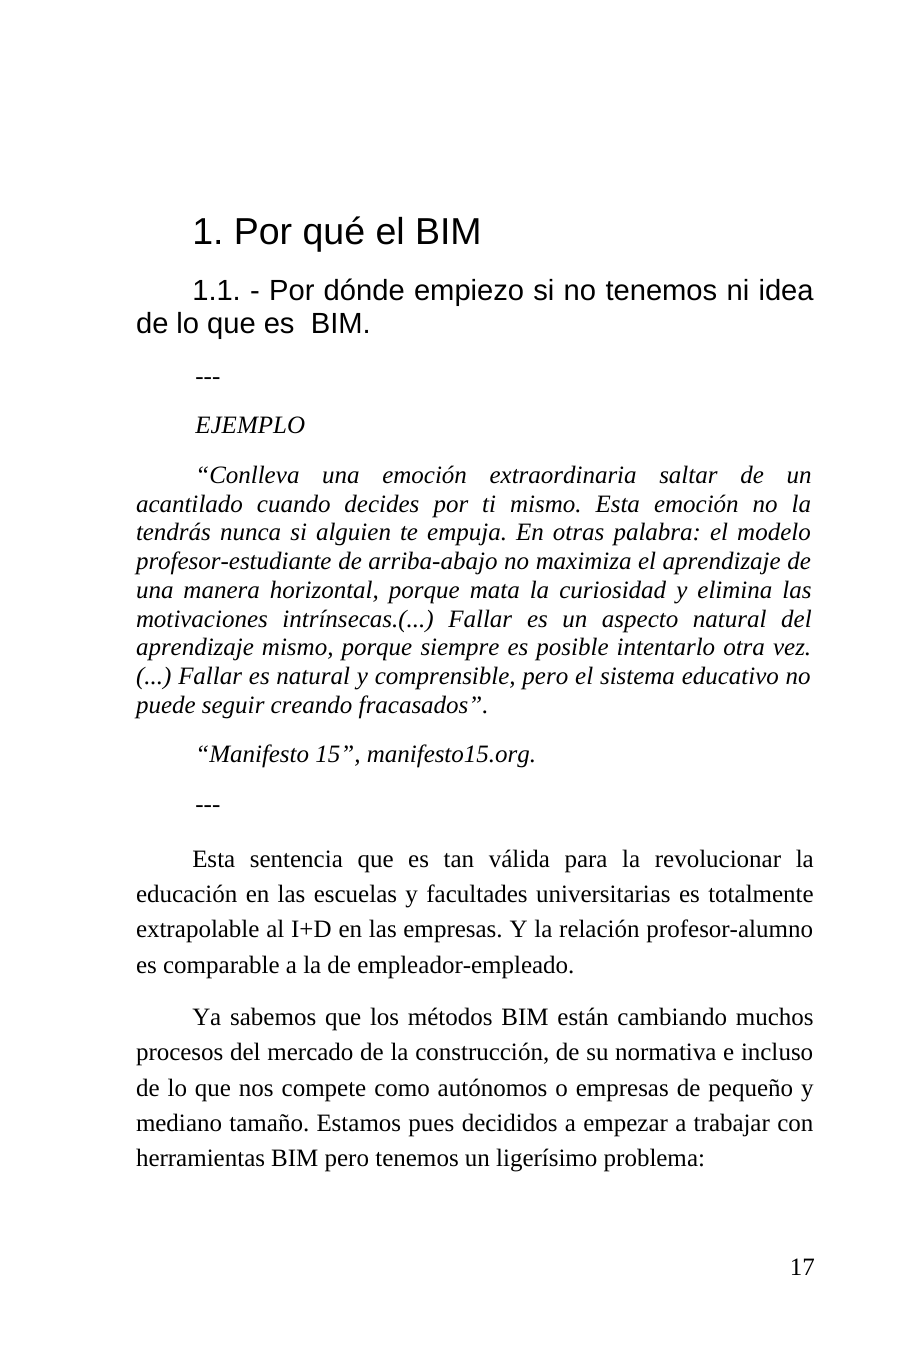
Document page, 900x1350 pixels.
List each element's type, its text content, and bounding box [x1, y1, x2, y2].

text --- [136, 361, 814, 389]
text EJEMPLO [136, 410, 814, 439]
text Ya sabemos que los métodos BIM están cambiando muchos procesos del mercado de la construcción, de su normativa e incluso de lo que nos compete como autónomos o empresas de pequeño y mediano tamaño. Estamos pues decididos a empezar a trabajar con herramientas BIM pero tenemos un ligerísimo problema: [136, 997, 814, 1174]
text Esta sentencia que es tan válida para la revolucionar la educación en las escuelas y facultades universitarias es totalmente extrapolable al I+D en las empresas. Y la relación profesor-alumno es comparable a la de empleador-empleado. [136, 839, 814, 980]
subtitle 1.1. - Por dónde empiezo si no tenemos ni idea de lo que es BIM. [136, 273, 814, 340]
text “Manifesto 15”, manifesto15.org. [136, 739, 814, 768]
text “Conlleva una emoción extraordinaria saltar de un acantilado cuando decides por ti mismo. Esta emoción no la tendrás nunca si alguien te empuja. En otras palabra: el modelo profesor-estudiante de arriba-abajo no maximiza el aprendizaje de una manera horizontal, porque mata la curiosidad y elimina las motivaciones intrínsecas.(...) Fallar es un aspecto natural del aprendizaje mismo, porque siempre es posible intentarlo otra vez. (...) Fallar es natural y comprensible, pero el sistema educativo no puede seguir creando fracasados”. [136, 460, 814, 719]
subtitle 1. Por qué el BIM [136, 209, 814, 252]
text --- [136, 789, 814, 818]
